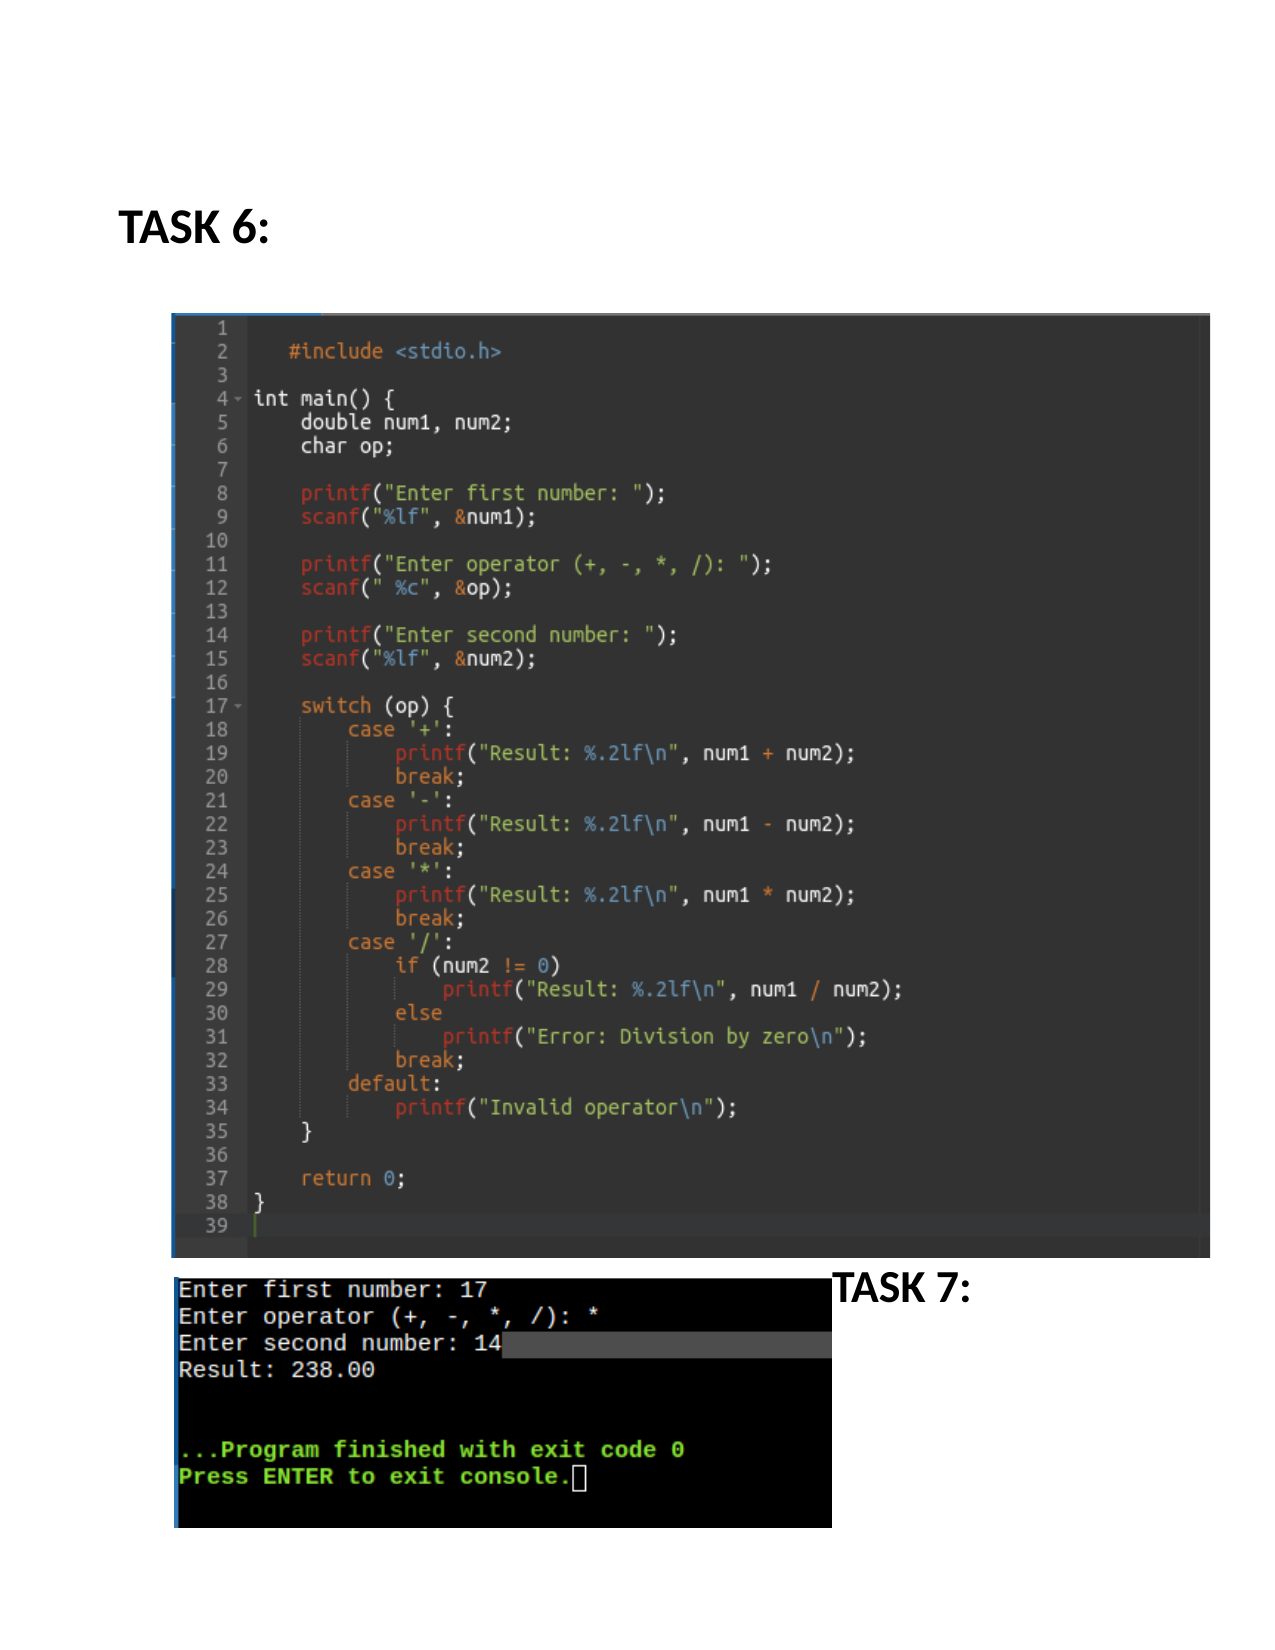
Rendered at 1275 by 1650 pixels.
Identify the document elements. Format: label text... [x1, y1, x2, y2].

text TASK 6: [118, 195, 1157, 256]
text TASK 7: [118, 639, 1157, 1313]
